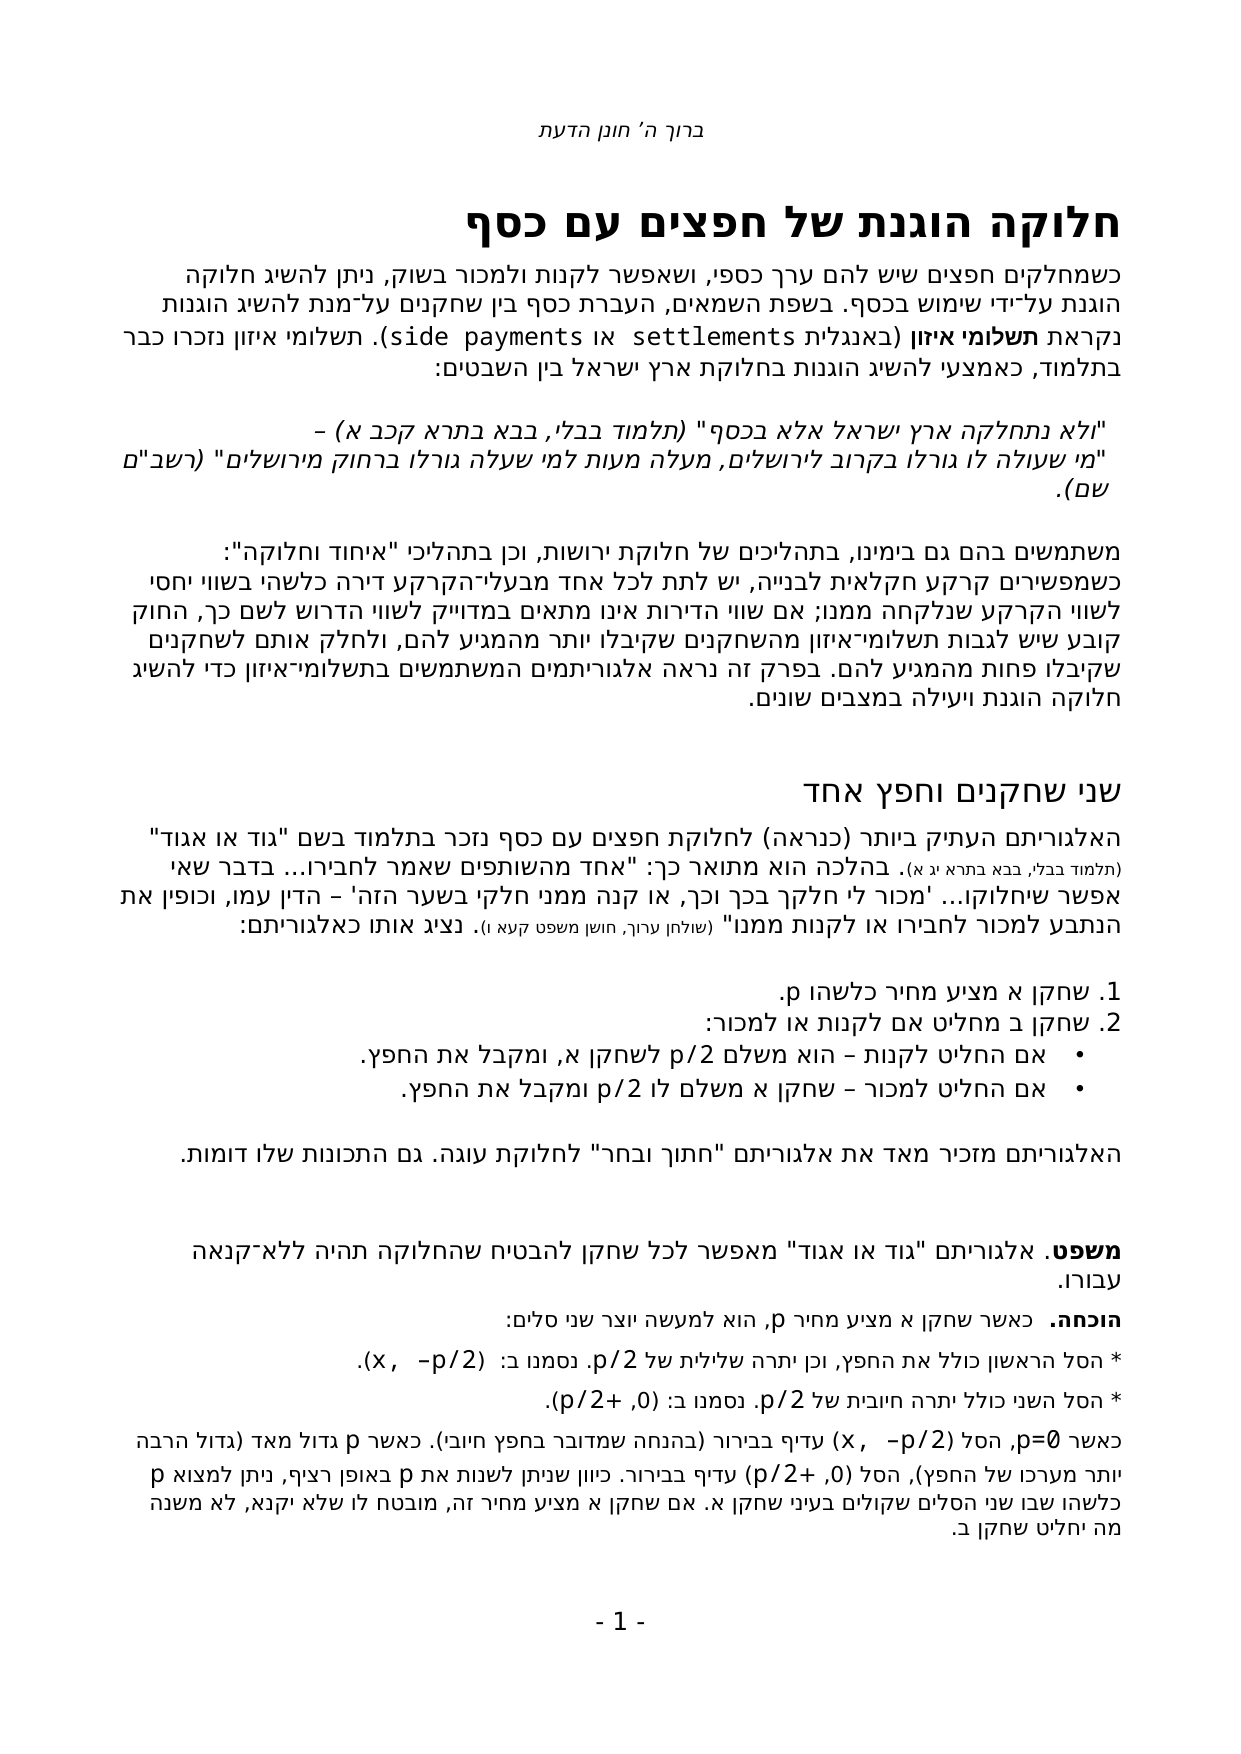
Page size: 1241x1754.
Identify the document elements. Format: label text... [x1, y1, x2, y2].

text 2. שחקן ב מחליט אם לקנות או למכור: [118, 1008, 1122, 1037]
text "ולא נתחלקה ארץ ישראל אלא בכסף" (תלמוד בבלי, בבא בתרא קכב א) – "מי שעולה לו גורלו בקרוב לירושלים, מעלה מעות למי שעלה גורלו ברחוק מירושלים" (רשב"ם שם). [118, 416, 1107, 503]
list אם החליט למכור – שחקן א משלם לו p/2 ומקבל את החפץ. [118, 1071, 1084, 1105]
text הוכחה. כאשר שחקן א מציע מחיר p, הוא למעשה יוצר שני סלים: [118, 1301, 1122, 1335]
text 1. שחקן א מציע מחיר כלשהו p. [118, 974, 1122, 1008]
text * הסל השני כולל יתרה חיובית של p/2. נסמנו ב: (0, +p/2). [118, 1382, 1122, 1416]
subtitle חלוקה הוגנת של חפצים עם כסף [118, 197, 1122, 248]
text כשמחלקים חפצים שיש להם ערך כספי, ושאפשר לקנות ולמכור בשוק, ניתן להשיג חלוקה הוגנת על־ידי שימוש בכסף. בשפת השמאים, העברת כסף בין שחקנים על־מנת להשיג הוגנות נקראת תשלומי איזון (באנגלית settlements או side payments). תשלומי איזון נזכרו כבר בתלמוד, כאמצעי להשיג הוגנות בחלוקת ארץ ישראל בין השבטים: [118, 260, 1122, 382]
list אם החליט לקנות – הוא משלם p/2 לשחקן א, ומקבל את החפץ. [118, 1037, 1084, 1071]
text משתמשים בהם גם בימינו, בתהליכים של חלוקת ירושות, וכן בתהליכי "איחוד וחלוקה": כשמפשירים קרקע חקלאית לבנייה, יש לתת לכל אחד מבעלי־הקרקע דירה כלשהי בשווי יחסי לשווי הקרקע שנלקחה ממנו; אם שווי הדירות אינו מתאים במדוייק לשווי הדרוש לשם כך, החוק קובע שיש לגבות תשלומי־איזון מהשחקנים שקיבלו יותר מהמגיע להם, ולחלק אותם לשחקנים שקיבלו פחות מהמגיע להם. בפרק זה נראה אלגוריתמים המשתמשים בתשלומי־איזון כדי להשיג חלוקה הוגנת ויעילה במצבים שונים. [118, 537, 1122, 712]
subtitle שני שחקנים וחפץ אחד [118, 772, 1122, 810]
text * הסל הראשון כולל את החפץ, וכן יתרה שלילית של p/2. נסמנו ב: (x, –p/2). [118, 1341, 1122, 1375]
text האלגוריתם העתיק ביותר (כנראה) לחלוקת חפצים עם כסף נזכר בתלמוד בשם "גוד או אגוד" (תלמוד בבלי, בבא בתרא יג א). בהלכה הוא מתואר כך: "אחד מהשותפים שאמר לחבירו... בדבר שאי אפשר שיחלוקו... 'מכור לי חלקך בכך וכך, או קנה ממני חלקי בשער הזה' – הדין עמו, וכופין את הנתבע למכור לחבירו או לקנות ממנו" (שולחן ערוך, חושן משפט קעא ו). נציג אותו כאלגוריתם: [118, 823, 1122, 939]
text האלגוריתם מזכיר מאד את אלגוריתם "חתוך ובחר" לחלוקת עוגה. גם התכונות שלו דומות. [118, 1139, 1122, 1168]
text כאשר p=0, הסל (x, –p/2) עדיף בבירור (בהנחה שמדובר בחפץ חיובי). כאשר p גדול מאד (גדול הרבה יותר מערכו של החפץ), הסל (0, +p/2) עדיף בבירור. כיוון שניתן לשנות את p באופן רציף, ניתן למצוא p כלשהו שבו שני הסלים שקולים בעיני שחקן א. אם שחקן א מציע מחיר זה, מובטח לו שלא יקנא, לא משנה מה יחליט שחקן ב. [118, 1422, 1122, 1541]
text משפט. אלגוריתם "גוד או אגוד" מאפשר לכל שחקן להבטיח שהחלוקה תהיה ללא־קנאה עבורו. [118, 1236, 1122, 1295]
